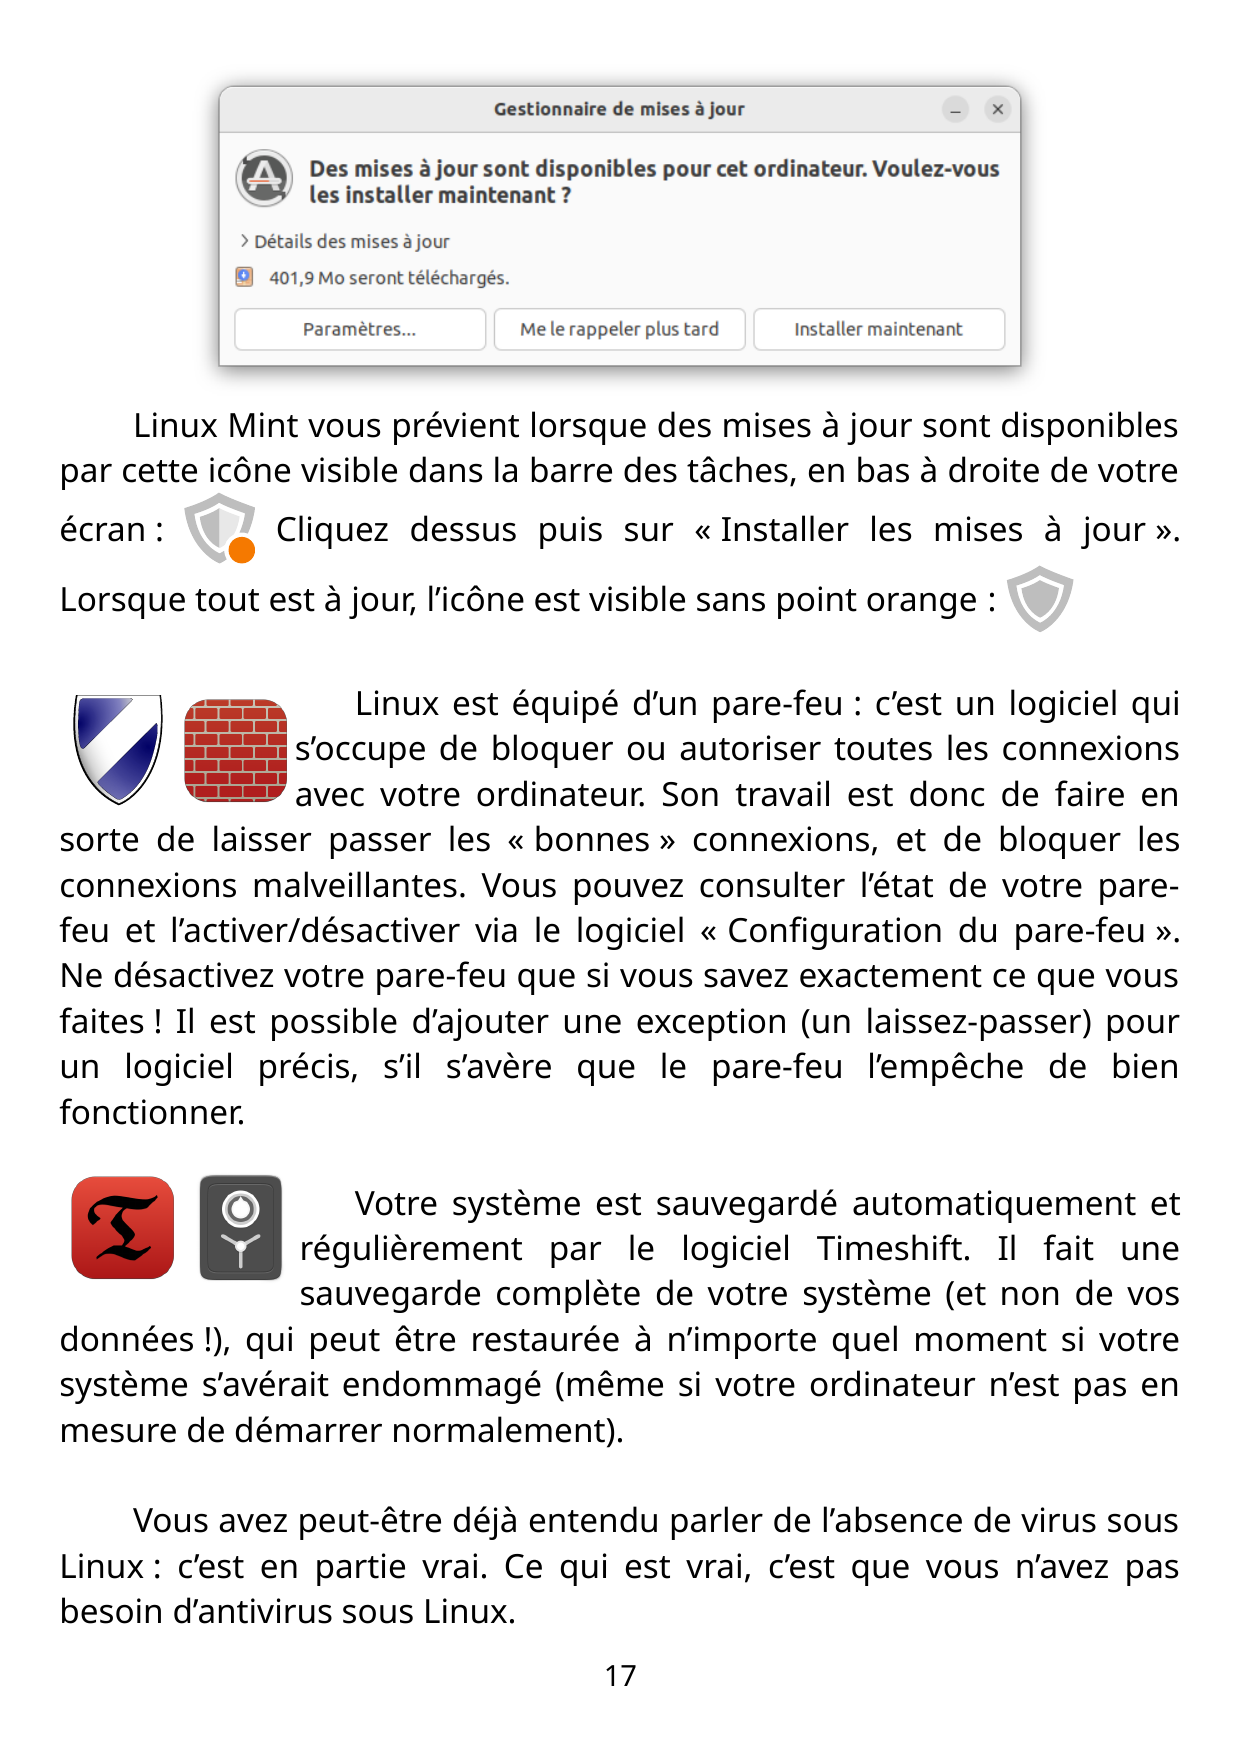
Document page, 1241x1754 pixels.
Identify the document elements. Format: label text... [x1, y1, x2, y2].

picture [63, 1168, 300, 1287]
text Vous avez peut-être déjà entendu parler de l’absence de virus sous Linux : c’est en partie vrai. Ce qui est vrai, c’est que vous n’avez pas besoin d’antivirus sous Linux. [59, 1497, 1181, 1633]
text Linux Mint vous prévient lorsque des mises à jour sont disponibles par cette icône visible dans la barre des tâches, en bas à droite de votre écran : Cliquez dessus puis sur « Installer les mises à jour ». Lorsque tout est à jour, l’icône est visible sans point orange : [59, 402, 1181, 634]
picture [176, 691, 295, 810]
text Linux est équipé d’un pare-feu : c’est un logiciel qui s’occupe de bloquer ou autoriser toutes les connexions avec votre ordinateur. Son travail est donc de faire en sorte de laisser passer les « bonnes » connexions, et de bloquer les connexions malveillantes. Vous pouvez consulter l’état de votre pare-feu et l’activer/désactiver via le logiciel « Configuration du pare-feu ». Ne désactivez votre pare-feu que si vous savez exactement ce que vous faites ! Il est possible d’ajouter une exception (un laissez-passer) pour un logiciel précis, s’il s’avère que le pare-feu l’empêche de bien fonctionner. [59, 680, 1181, 1134]
picture [187, 59, 1053, 402]
text Votre système est sauvegardé automatiquement et régulièrement par le logiciel Timeshift. Il fait une sauvegarde complète de votre système (et non de vos données !), qui peut être restaurée à n’importe quel moment si votre système s’avérait endommagé (même si votre ordinateur n’est pas en mesure de démarrer normalement). [59, 1179, 1181, 1452]
